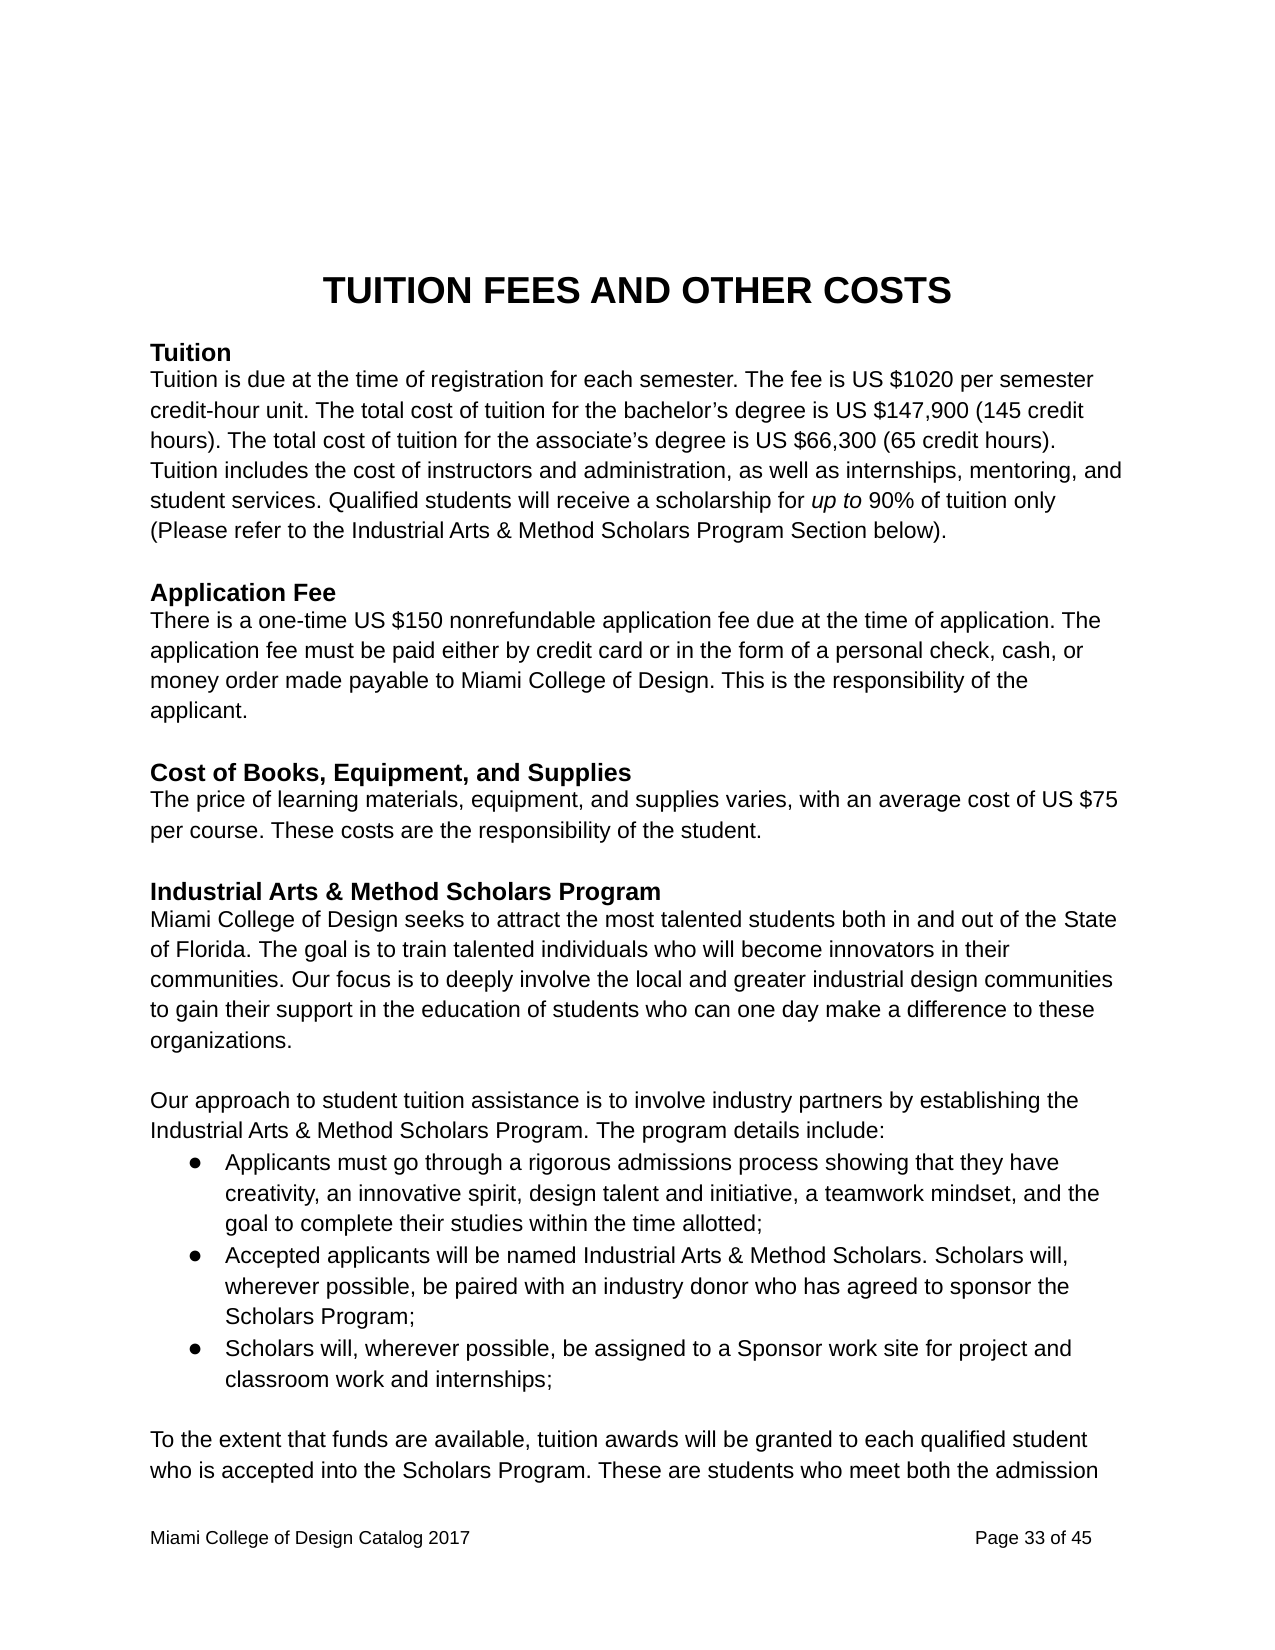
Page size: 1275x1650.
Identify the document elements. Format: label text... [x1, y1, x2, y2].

subtitle TUITION FEES AND OTHER COSTS [150, 268, 1125, 311]
text To the extent that funds are available, tuition awards will be granted to each qualified student who is accepted into the Scholars Program. These are students who meet both the admission [150, 1426, 1125, 1483]
subtitle Cost of Books, Equipment, and Supplies [150, 758, 1125, 786]
text Tuition is due at the time of registration for each semester. The fee is US $1020 per semester credit-hour unit. The total cost of tuition for the bachelor’s degree is US $147,900 (145 credit hours). The total cost of tuition for the associate’s degree is US $66,300 (65 credit hours). Tuition includes the cost of instructors and administration, as well as internships, mentoring, and student services. Qualified students will receive a scholarship for up to 90% of tuition only (Please refer to the Industrial Arts & Method Scholars Program Section below). [150, 366, 1125, 544]
list Scholars will, wherever possible, be assigned to a Sponsor work site for project and classroom work and internships; [187, 1333, 1125, 1392]
text Our approach to student tuition assistance is to involve industry partners by establishing the Industrial Arts & Method Scholars Program. The program details include: [150, 1087, 1125, 1143]
text There is a one-time US $150 nonrefundable application fee due at the time of application. The application fee must be paid either by credit card or in the form of a personal check, cash, or money order made payable to Miami College of Design. This is the responsibility of the applicant. [150, 607, 1125, 723]
text The price of learning materials, equipment, and supplies varies, with an average cost of US $75 per course. These costs are the responsibility of the student. [150, 786, 1125, 843]
subtitle Application Fee [150, 578, 1125, 607]
subtitle Tuition [150, 338, 1125, 366]
list Accepted applicants will be named Industrial Arts & Method Scholars. Scholars will, wherever possible, be paired with an industry donor who has agreed to sponsor the Scholars Program; [187, 1240, 1125, 1329]
text Miami College of Design seeks to attract the most talented students both in and out of the State of Florida. The goal is to train talented individuals who will become innovators in their communities. Our focus is to deeply involve the local and greater industrial design communities to gain their support in the education of students who can one day make a difference to these organizations. [150, 906, 1125, 1053]
subtitle Industrial Arts & Method Scholars Program [150, 877, 1125, 906]
list Applicants must go through a rigorous admissions process showing that they have creativity, an innovative spirit, design talent and initiative, a teamwork mindset, and the goal to complete their studies within the time allotted; [187, 1147, 1125, 1237]
